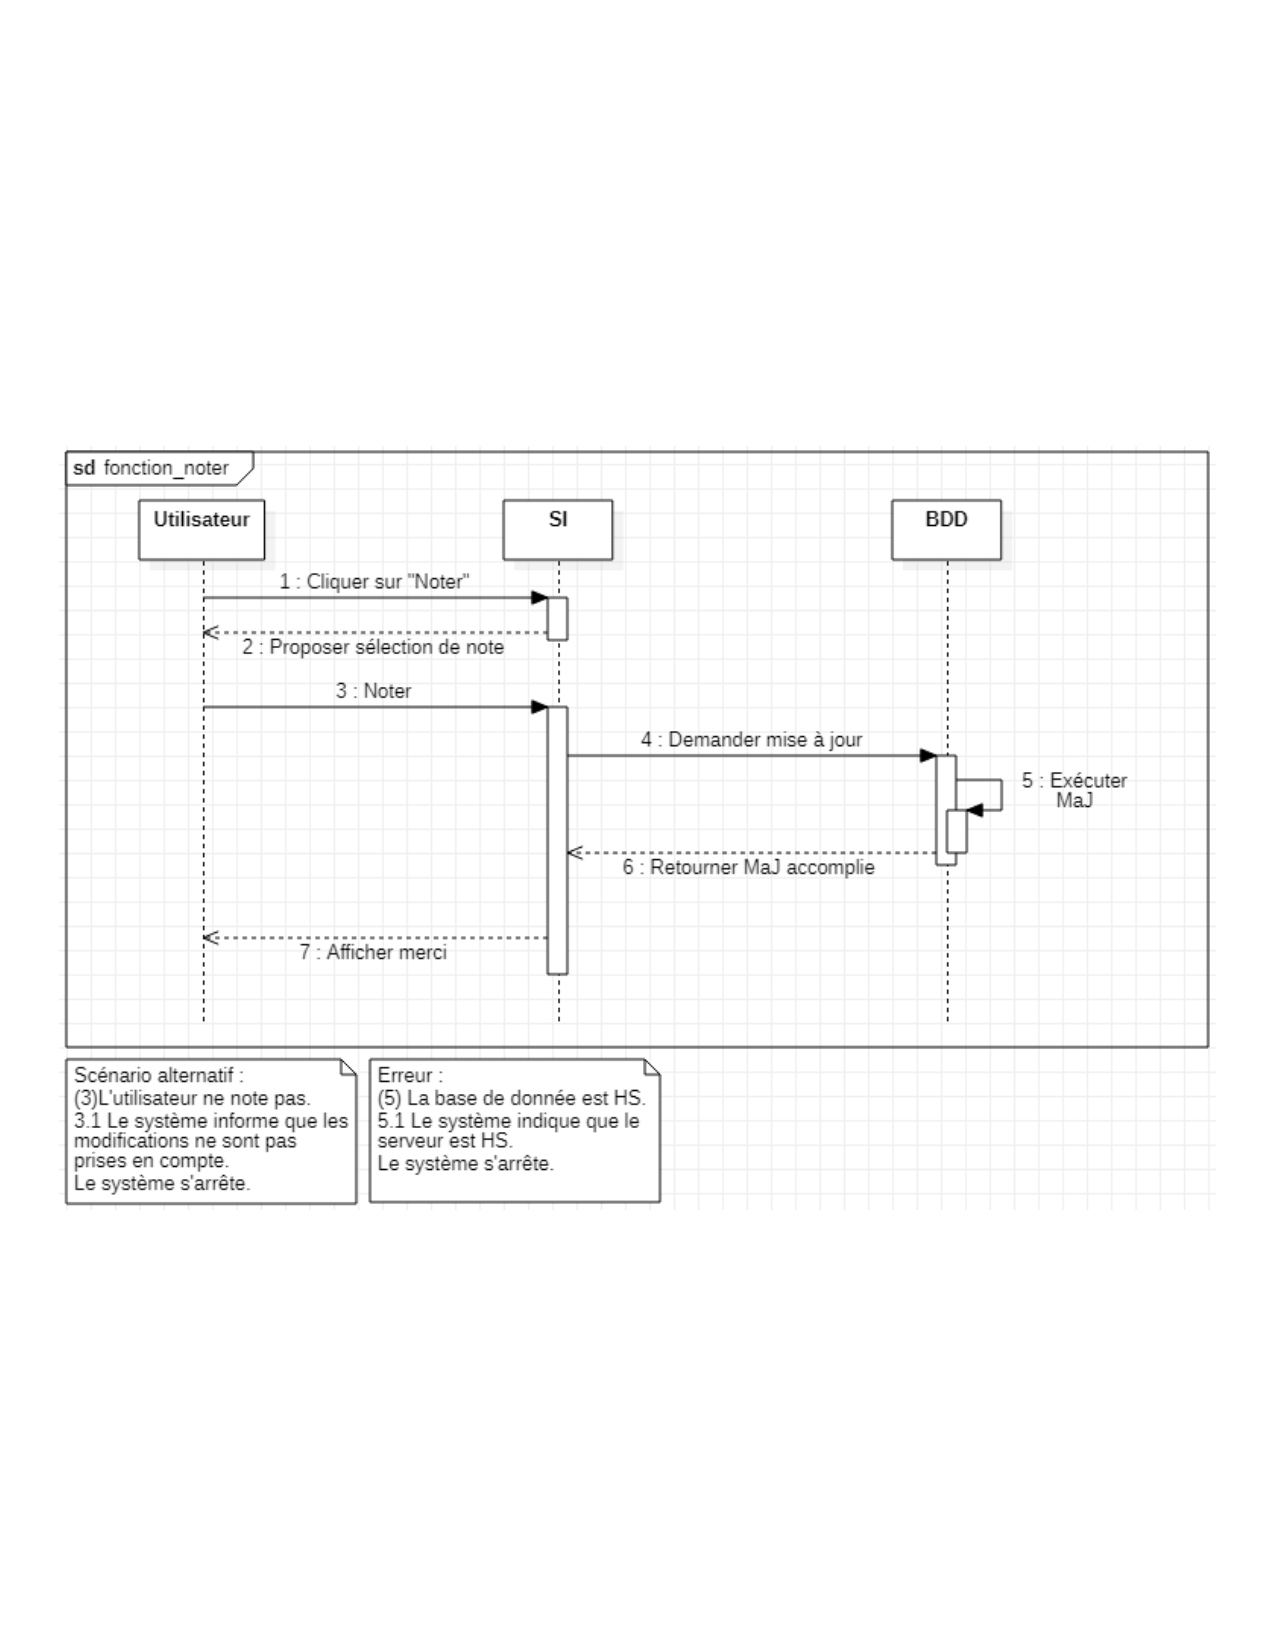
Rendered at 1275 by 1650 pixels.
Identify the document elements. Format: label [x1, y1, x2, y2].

picture [59, 446, 1216, 1210]
